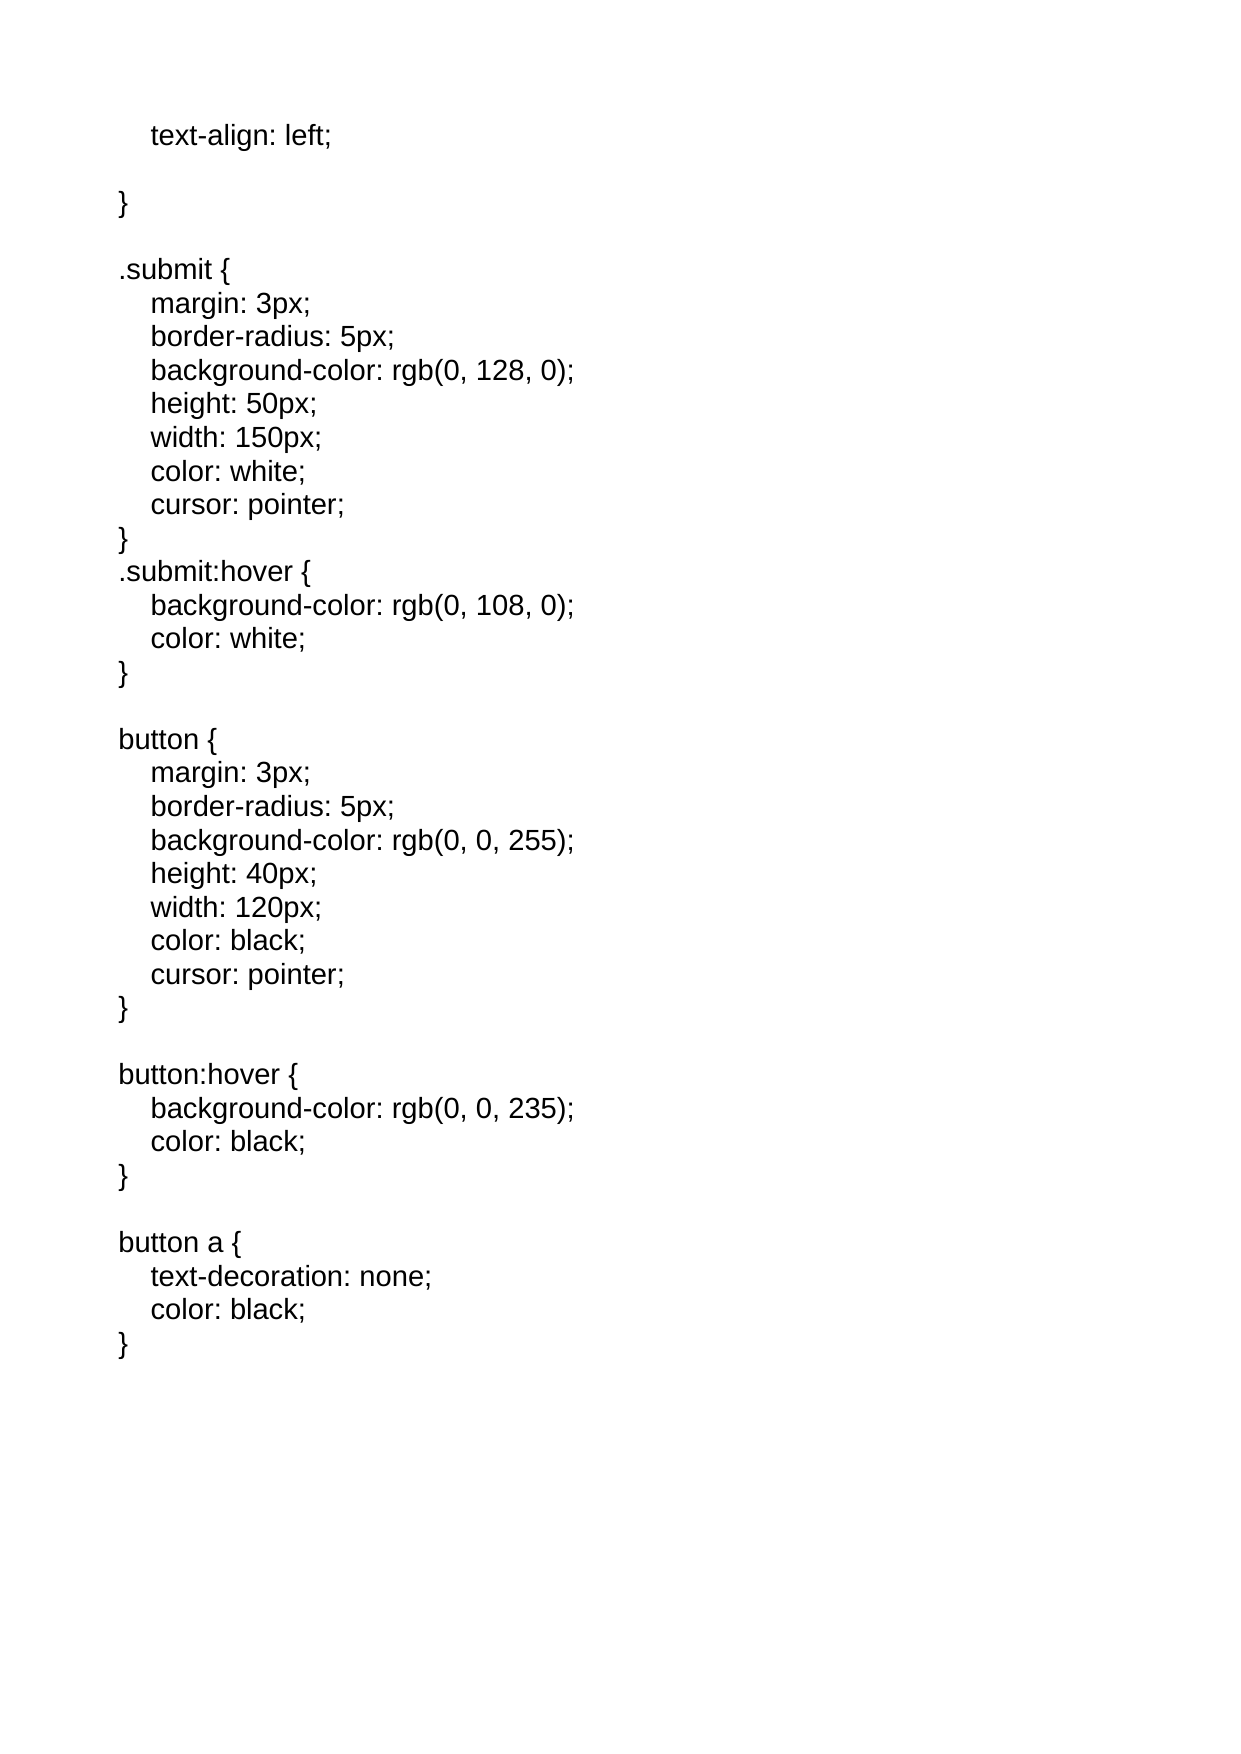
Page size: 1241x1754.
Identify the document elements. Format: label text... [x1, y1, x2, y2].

text width: 120px; [118, 889, 1122, 923]
text } [118, 655, 1122, 688]
text text-decoration: none; [118, 1258, 1122, 1292]
text cursor: pointer; [118, 957, 1122, 990]
text margin: 3px; [118, 286, 1122, 319]
text margin: 3px; [118, 755, 1122, 789]
text button a { [118, 1225, 1122, 1258]
text color: white; [118, 621, 1122, 655]
text button { [118, 722, 1122, 755]
text button:hover { [118, 1057, 1122, 1091]
text border-radius: 5px; [118, 789, 1122, 822]
text .submit { [118, 252, 1122, 286]
text } [118, 521, 1122, 554]
text background-color: rgb(0, 0, 255); [118, 822, 1122, 856]
text background-color: rgb(0, 128, 0); [118, 353, 1122, 386]
text height: 40px; [118, 856, 1122, 889]
text height: 50px; [118, 386, 1122, 420]
text color: black; [118, 1124, 1122, 1158]
text } [118, 990, 1122, 1024]
text color: white; [118, 453, 1122, 487]
text } [118, 1326, 1122, 1359]
text background-color: rgb(0, 108, 0); [118, 588, 1122, 621]
text width: 150px; [118, 420, 1122, 453]
text color: black; [118, 1292, 1122, 1326]
text color: black; [118, 923, 1122, 957]
text cursor: pointer; [118, 487, 1122, 521]
text text-align: left; [118, 118, 1122, 152]
text .submit:hover { [118, 554, 1122, 588]
text background-color: rgb(0, 0, 235); [118, 1091, 1122, 1124]
text border-radius: 5px; [118, 319, 1122, 353]
text } [118, 185, 1122, 219]
text } [118, 1158, 1122, 1191]
